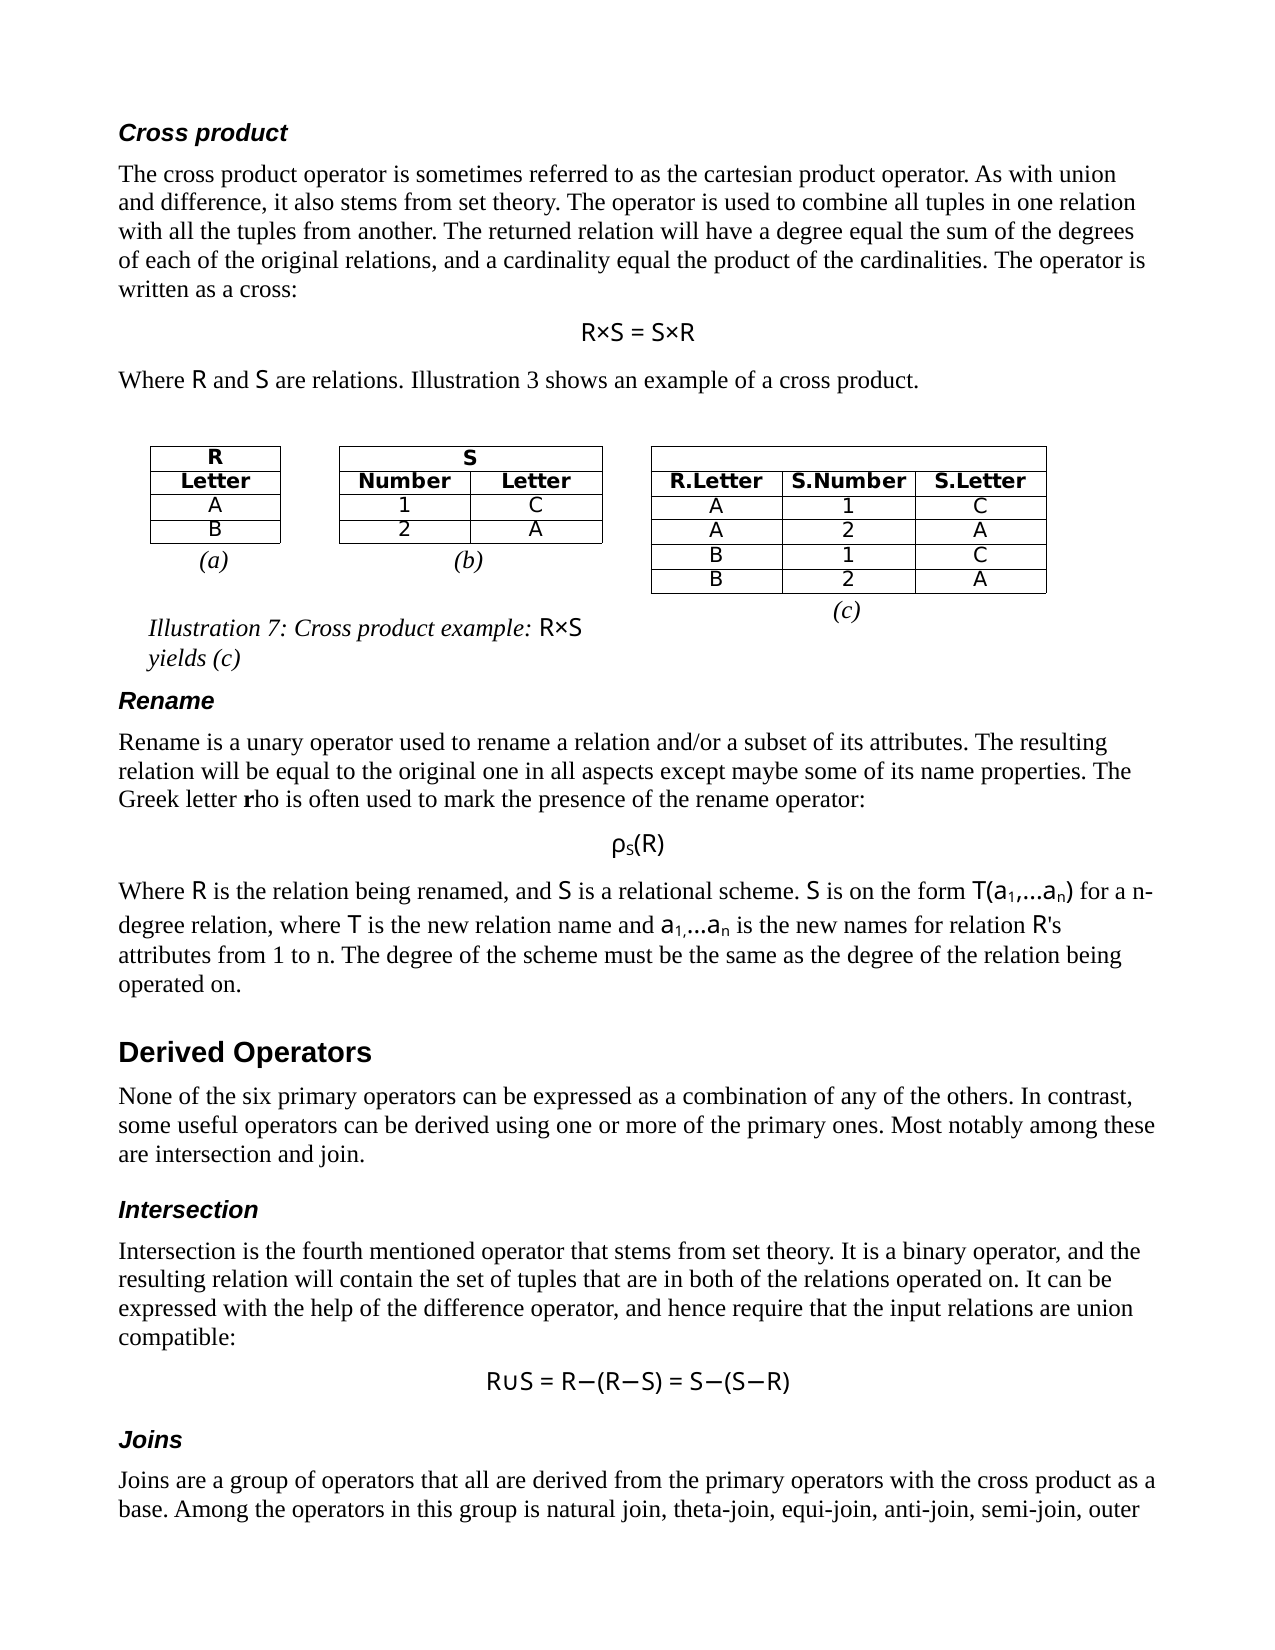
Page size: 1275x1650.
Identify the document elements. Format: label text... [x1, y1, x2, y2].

text R∪S = R−(R−S) = S−(S−R) [118, 1363, 1157, 1397]
text Intersection is the fourth mentioned operator that stems from set theory. It is a binary operator, and the resulting relation will contain the set of tuples that are in both of the relations operated on. It can be expressed with the help of the difference operator, and hence require that the input relations are union compatible: [118, 1236, 1157, 1351]
text ρS(R) [118, 826, 1157, 860]
subtitle Joins [118, 1425, 1157, 1453]
text (b) [336, 444, 603, 574]
text Illustration 7: Cross product example: R×S yields (c) [148, 609, 1048, 672]
text None of the six primary operators can be expressed as a combination of any of the others. In contrast, some useful operators can be derived using one or more of the primary ones. Most notably among these are intersection and join. [118, 1081, 1157, 1168]
text (c) [648, 444, 1048, 624]
subtitle Derived Operators [118, 1035, 1157, 1069]
subtitle Cross product [118, 118, 1157, 147]
text Where R and S are relations. Illustration 3 shows an example of a cross product. [118, 361, 1157, 396]
text The cross product operator is sometimes referred to as the cartesian product operator. As with union and difference, it also stems from set theory. The operator is used to combine all tuples in one relation with all the tuples from another. The returned relation will have a degree equal the sum of the degrees of each of the original relations, and a cardinality equal the product of the cardinalities. The operator is written as a cross: [118, 159, 1157, 302]
text (a) [148, 444, 282, 574]
text Rename is a unary operator used to rename a relation and/or a subset of its attributes. The resulting relation will be equal to the original one in all aspects except maybe some of its name properties. The Greek letter rho is often used to mark the presence of the rename operator: [118, 727, 1157, 813]
text Where R is the relation being renamed, and S is a relational scheme. S is on the form T(a1,...an) for a n-degree relation, where T is the new relation name and a1,...an is the new names for relation R's attributes from 1 to n. The degree of the scheme must be the same as the degree of the relation being operated on. [118, 872, 1157, 998]
text R×S = S×R [118, 315, 1157, 349]
subtitle Intersection [118, 1195, 1157, 1224]
text Joins are a group of operators that all are derived from the primary operators with the cross product as a base. Among the operators in this group is natural join, theta-join, equi-join, anti-join, semi-join, outer [118, 1465, 1157, 1523]
subtitle Rename [118, 464, 1157, 715]
